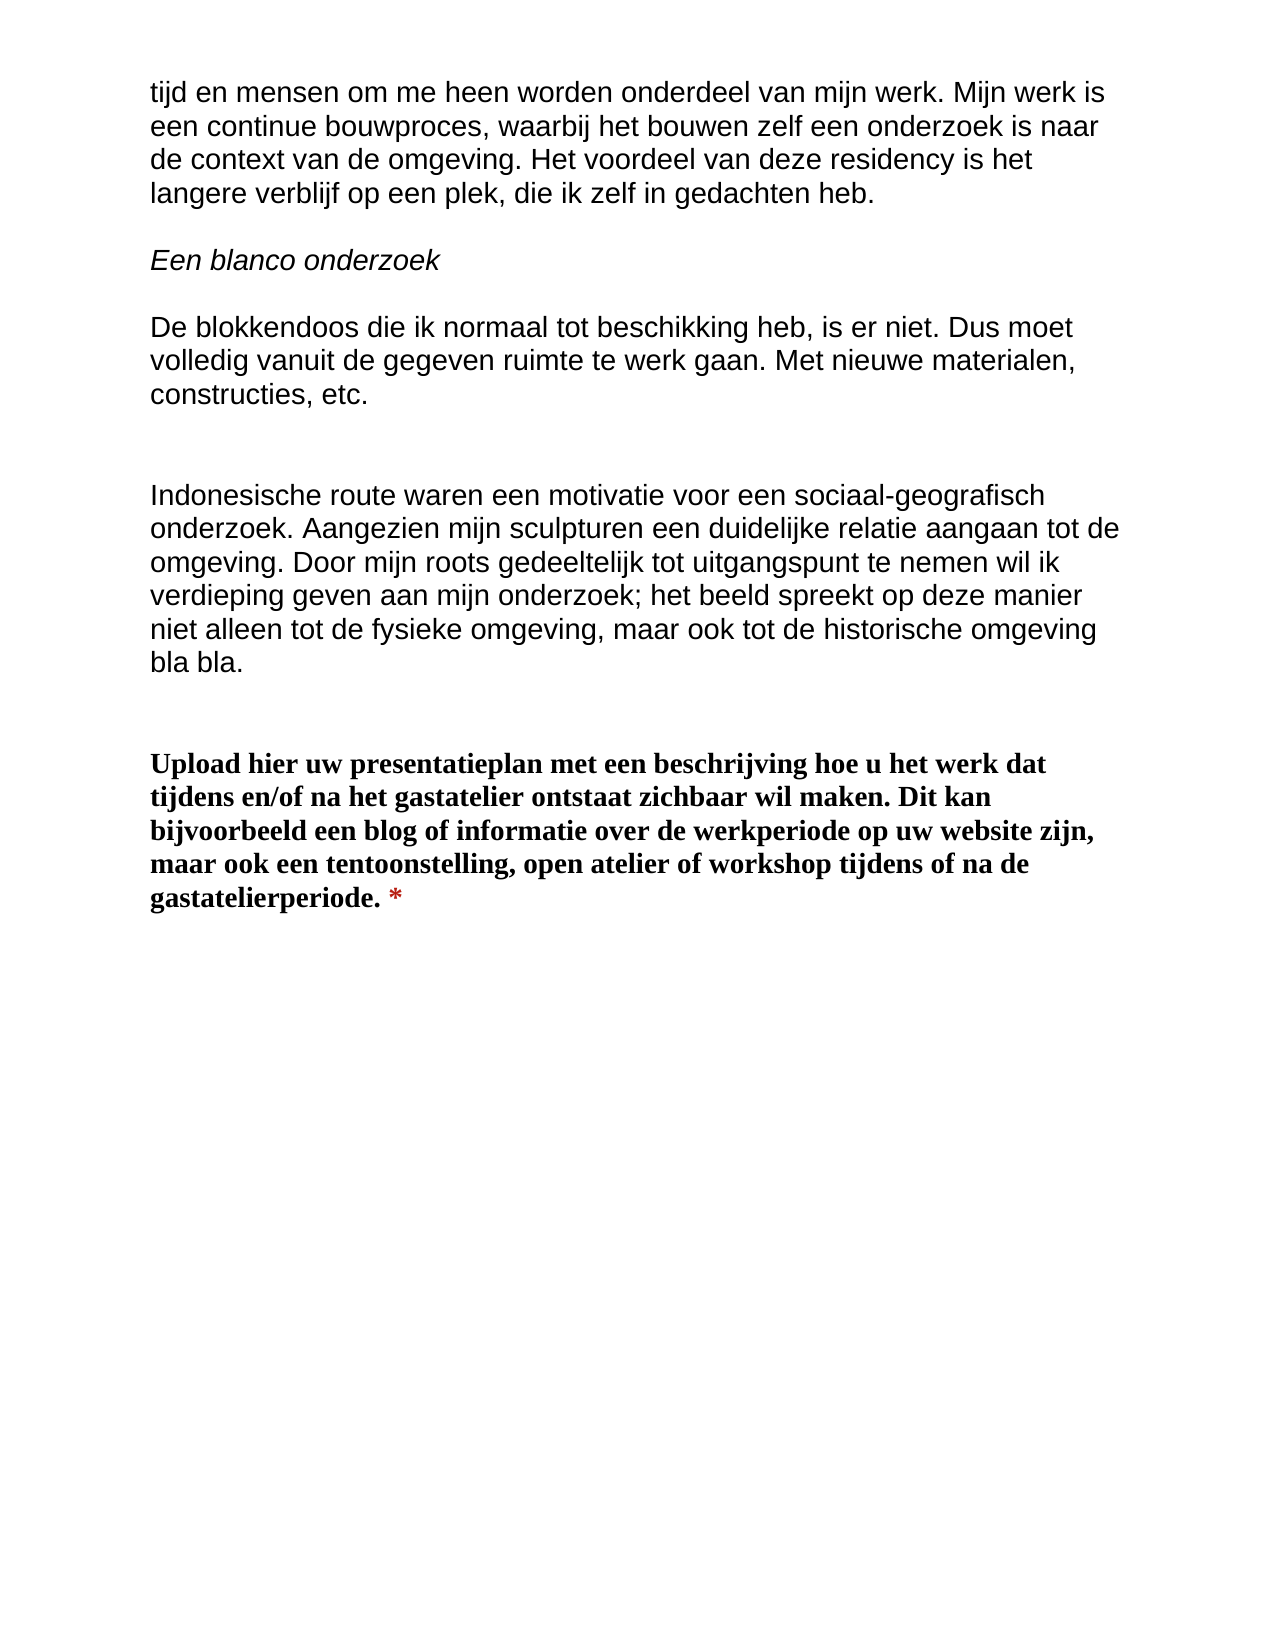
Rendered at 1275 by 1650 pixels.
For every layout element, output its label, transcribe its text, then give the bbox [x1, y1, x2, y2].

text Upload hier uw presentatieplan met een beschrijving hoe u het werk dat tijdens en/of na het gastatelier ontstaat zichbaar wil maken. Dit kan bijvoorbeeld een blog of informatie over de werkperiode op uw website zijn, maar ook een tentoonstelling, open atelier of workshop tijdens of na de gastatelierperiode. * [150, 746, 1125, 913]
text tijd en mensen om me heen worden onderdeel van mijn werk. Mijn werk is een continue bouwproces, waarbij het bouwen zelf een onderzoek is naar de context van de omgeving. Het voordeel van deze residency is het langere verblijf op een plek, die ik zelf in gedachten heb. [150, 75, 1125, 209]
text Indonesische route waren een motivatie voor een sociaal-geografisch onderzoek. Aangezien mijn sculpturen een duidelijke relatie aangaan tot de omgeving. Door mijn roots gedeeltelijk tot uitgangspunt te nemen wil ik verdieping geven aan mijn onderzoek; het beeld spreekt op deze manier niet alleen tot de fysieke omgeving, maar ook tot de historische omgeving bla bla. [150, 477, 1125, 679]
text Een blanco onderzoek [150, 243, 1125, 276]
text De blokkendoos die ik normaal tot beschikking heb, is er niet. Dus moet volledig vanuit de gegeven ruimte te werk gaan. Met nieuwe materialen, constructies, etc. [150, 310, 1125, 410]
